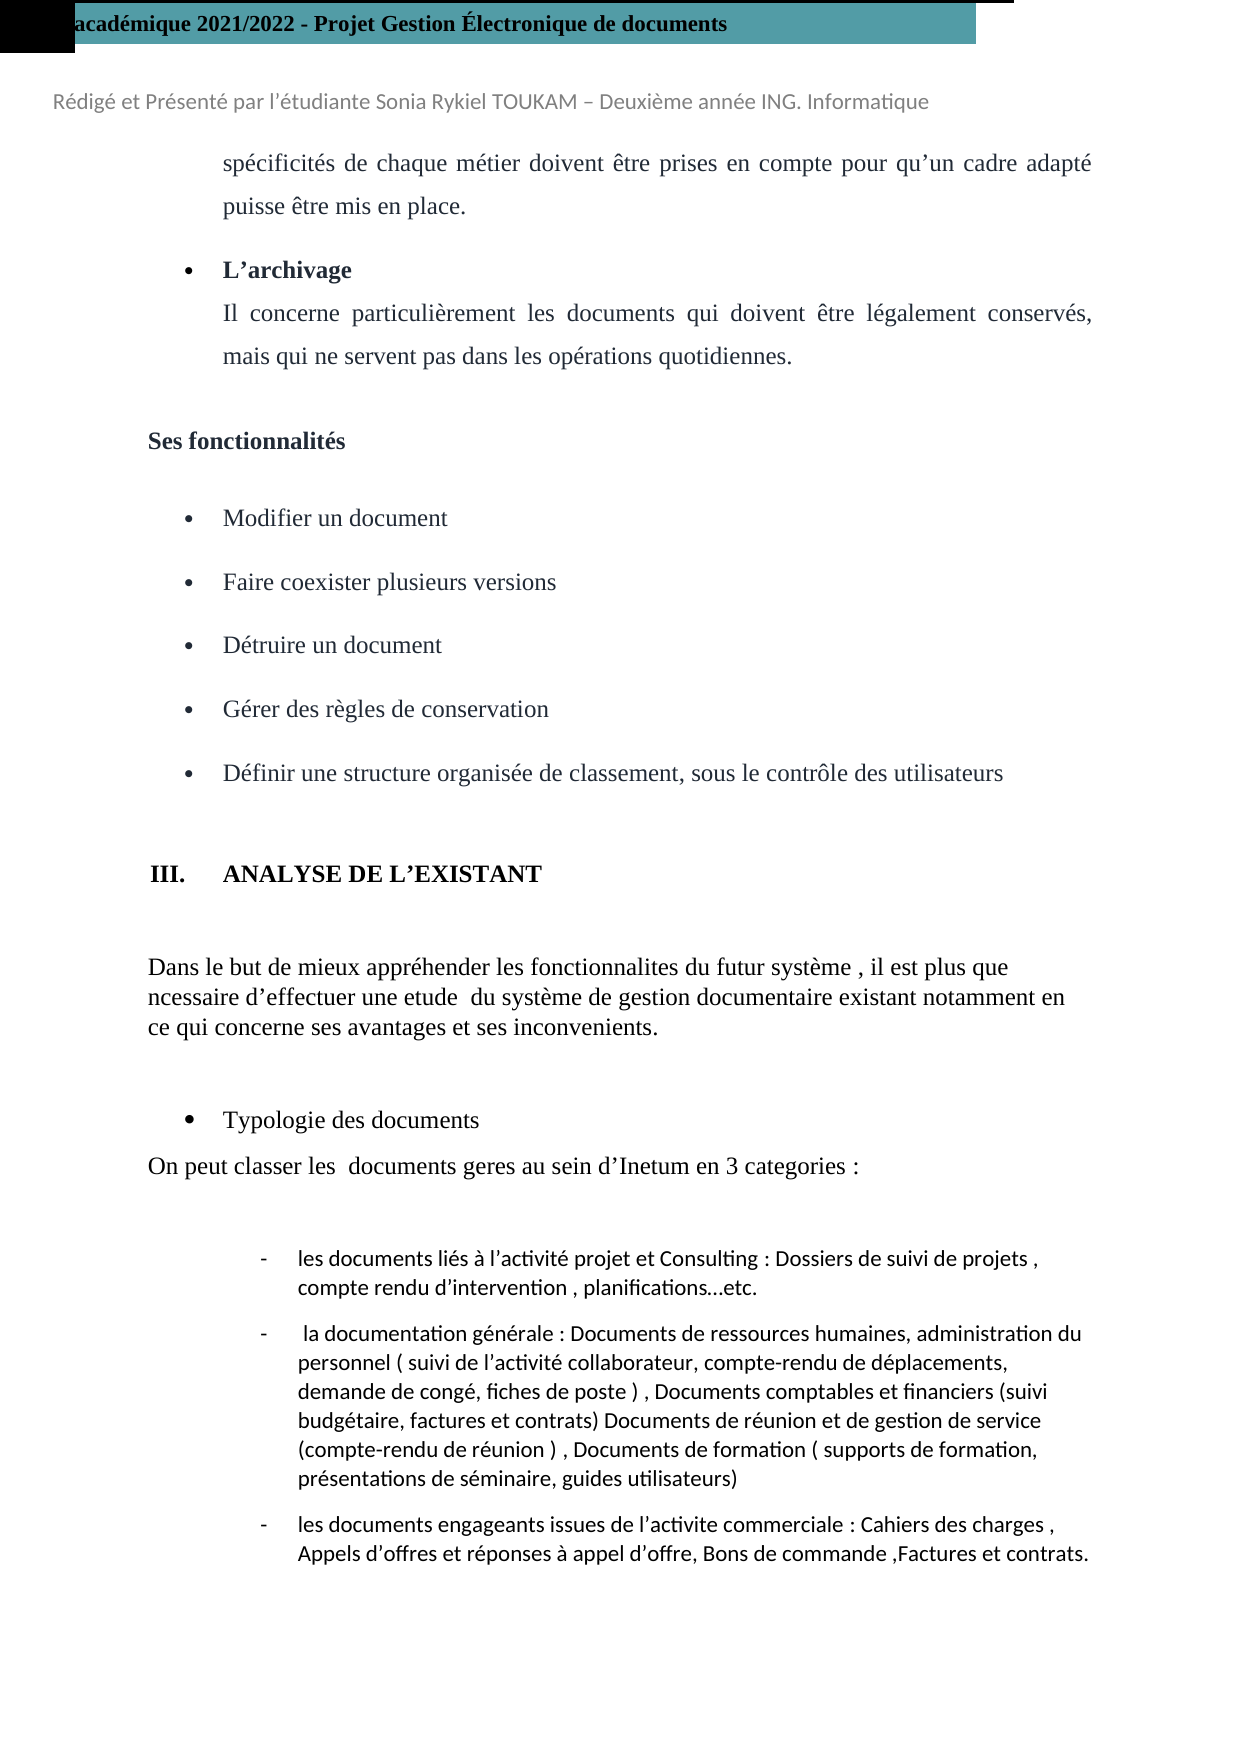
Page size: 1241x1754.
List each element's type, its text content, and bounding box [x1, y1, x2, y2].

list L’archivage Il concerne particulièrement les documents qui doivent être légalement conservés, mais qui ne servent pas dans les opérations quotidiennes. [185, 255, 1093, 370]
list la documentation générale : Documents de ressources humaines, administration du personnel ( suivi de l’activité collaborateur, compte-rendu de déplacements, demande de congé, fiches de poste ) , Documents comptables et financiers (suivi budgétaire, factures et contrats) Documents de réunion et de gestion de service (compte-rendu de réunion ) , Documents de formation ( supports de formation, présentations de séminaire, guides utilisateurs) [260, 1319, 1093, 1492]
list les documents engageants issues de l’activite commerciale : Cahiers des charges , Appels d’offres et réponses à appel d’offre, Bons de commande ,Factures et contrats. [260, 1510, 1093, 1567]
list Faire coexister plusieurs versions [185, 567, 1093, 595]
list Modifier un document [185, 503, 1093, 531]
list spécificités de chaque métier doivent être prises en compte pour qu’un cadre adapté puisse être mis en place. [185, 148, 1093, 219]
list les documents liés à l’activité projet et Consulting : Dossiers de suivi de projets , compte rendu d’intervention , planifications…etc. [260, 1244, 1093, 1301]
text On peut classer les documents geres au sein d’Inetum en 3 categories : [148, 1151, 1093, 1180]
list Typologie des documents [185, 1105, 1093, 1133]
list Gérer des règles de conservation [185, 694, 1093, 723]
subtitle Ses fonctionnalités [148, 426, 1093, 454]
text Dans le but de mieux appréhender les fonctionnalites du futur système , il est plus que ncessaire d’effectuer une etude du système de gestion documentaire existant notamment en ce qui concerne ses avantages et ses inconvenients. [148, 952, 1093, 1040]
list Détruire un document [185, 631, 1093, 659]
list ANALYSE DE L’EXISTANT [185, 859, 1093, 887]
list Définir une structure organisée de classement, sous le contrôle des utilisateurs [185, 758, 1093, 787]
